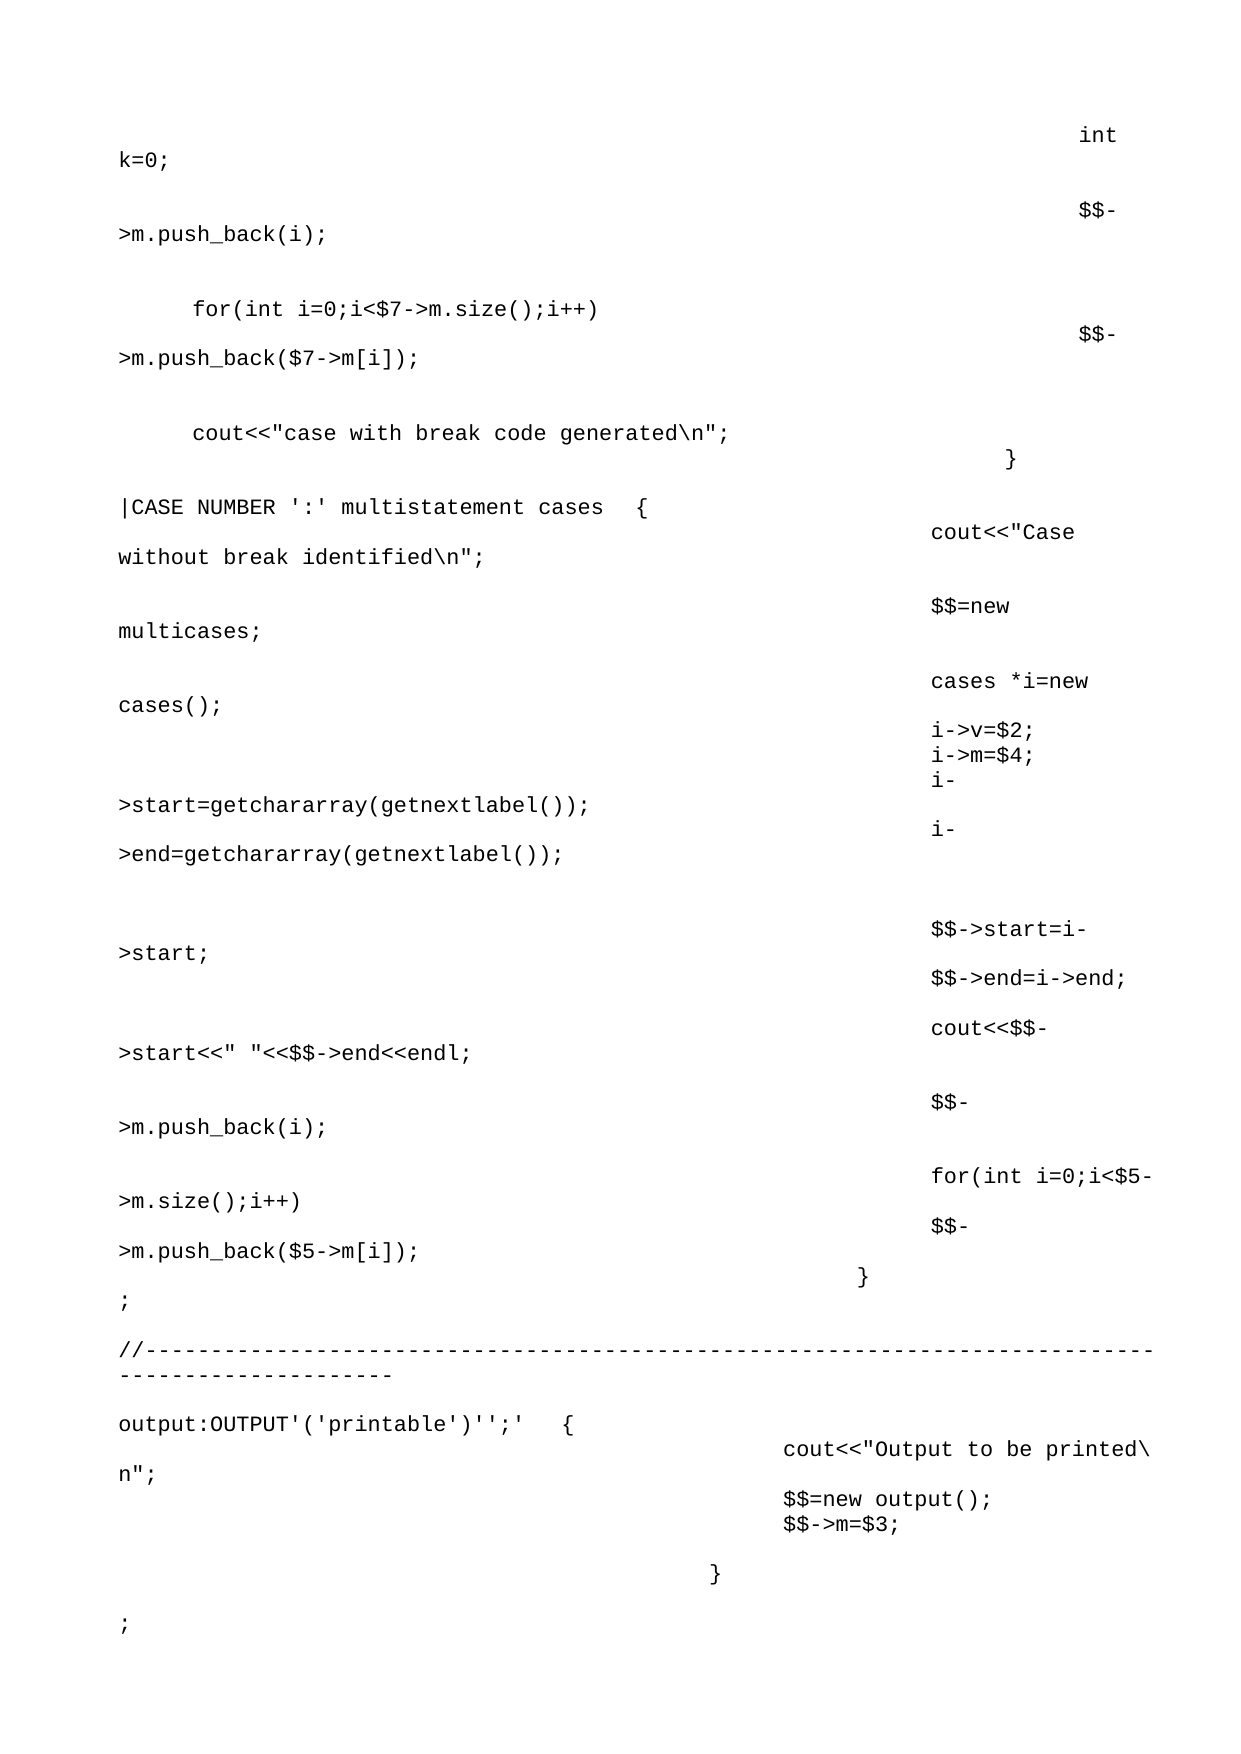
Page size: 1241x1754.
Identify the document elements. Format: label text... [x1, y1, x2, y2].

text i->m=$4; [118, 744, 1157, 769]
text $$->m.push_back(i); [118, 1091, 1157, 1141]
text //-------------------------------------------------------------------------------------------------- [118, 1339, 1157, 1389]
text output:OUTPUT'('printable')'';' { [118, 1413, 1157, 1438]
text i->start=getchararray(getnextlabel()); [118, 769, 1157, 818]
text } [118, 447, 1157, 471]
text $$=new output(); [118, 1488, 1157, 1513]
text ; [118, 1612, 1157, 1637]
text } [118, 1562, 1157, 1587]
text cases *i=new cases(); [118, 670, 1157, 719]
text for(int i=0;i<$5->m.size();i++) [118, 1166, 1157, 1215]
text int k=0; [118, 124, 1157, 174]
text cout<<"Output to be printed\n"; [118, 1438, 1157, 1488]
text |CASE NUMBER ':' multistatement cases { [118, 496, 1157, 521]
text } [118, 1265, 1157, 1289]
text ; [118, 1289, 1157, 1314]
text i->end=getchararray(getnextlabel()); [118, 818, 1157, 868]
text $$->end=i->end; [118, 967, 1157, 992]
text $$->start=i->start; [118, 918, 1157, 967]
text $$->m=$3; [118, 1513, 1157, 1537]
text $$->m.push_back($7->m[i]); [118, 323, 1157, 372]
text cout<<"case with break code generated\n"; [118, 397, 1157, 447]
text for(int i=0;i<$7->m.size();i++) [118, 273, 1157, 323]
text $$->m.push_back(i); [118, 199, 1157, 248]
text cout<<$$->start<<" "<<$$->end<<endl; [118, 1017, 1157, 1066]
text $$->m.push_back($5->m[i]); [118, 1215, 1157, 1265]
text $$=new multicases; [118, 595, 1157, 645]
text i->v=$2; [118, 719, 1157, 744]
text cout<<"Case without break identified\n"; [118, 521, 1157, 571]
